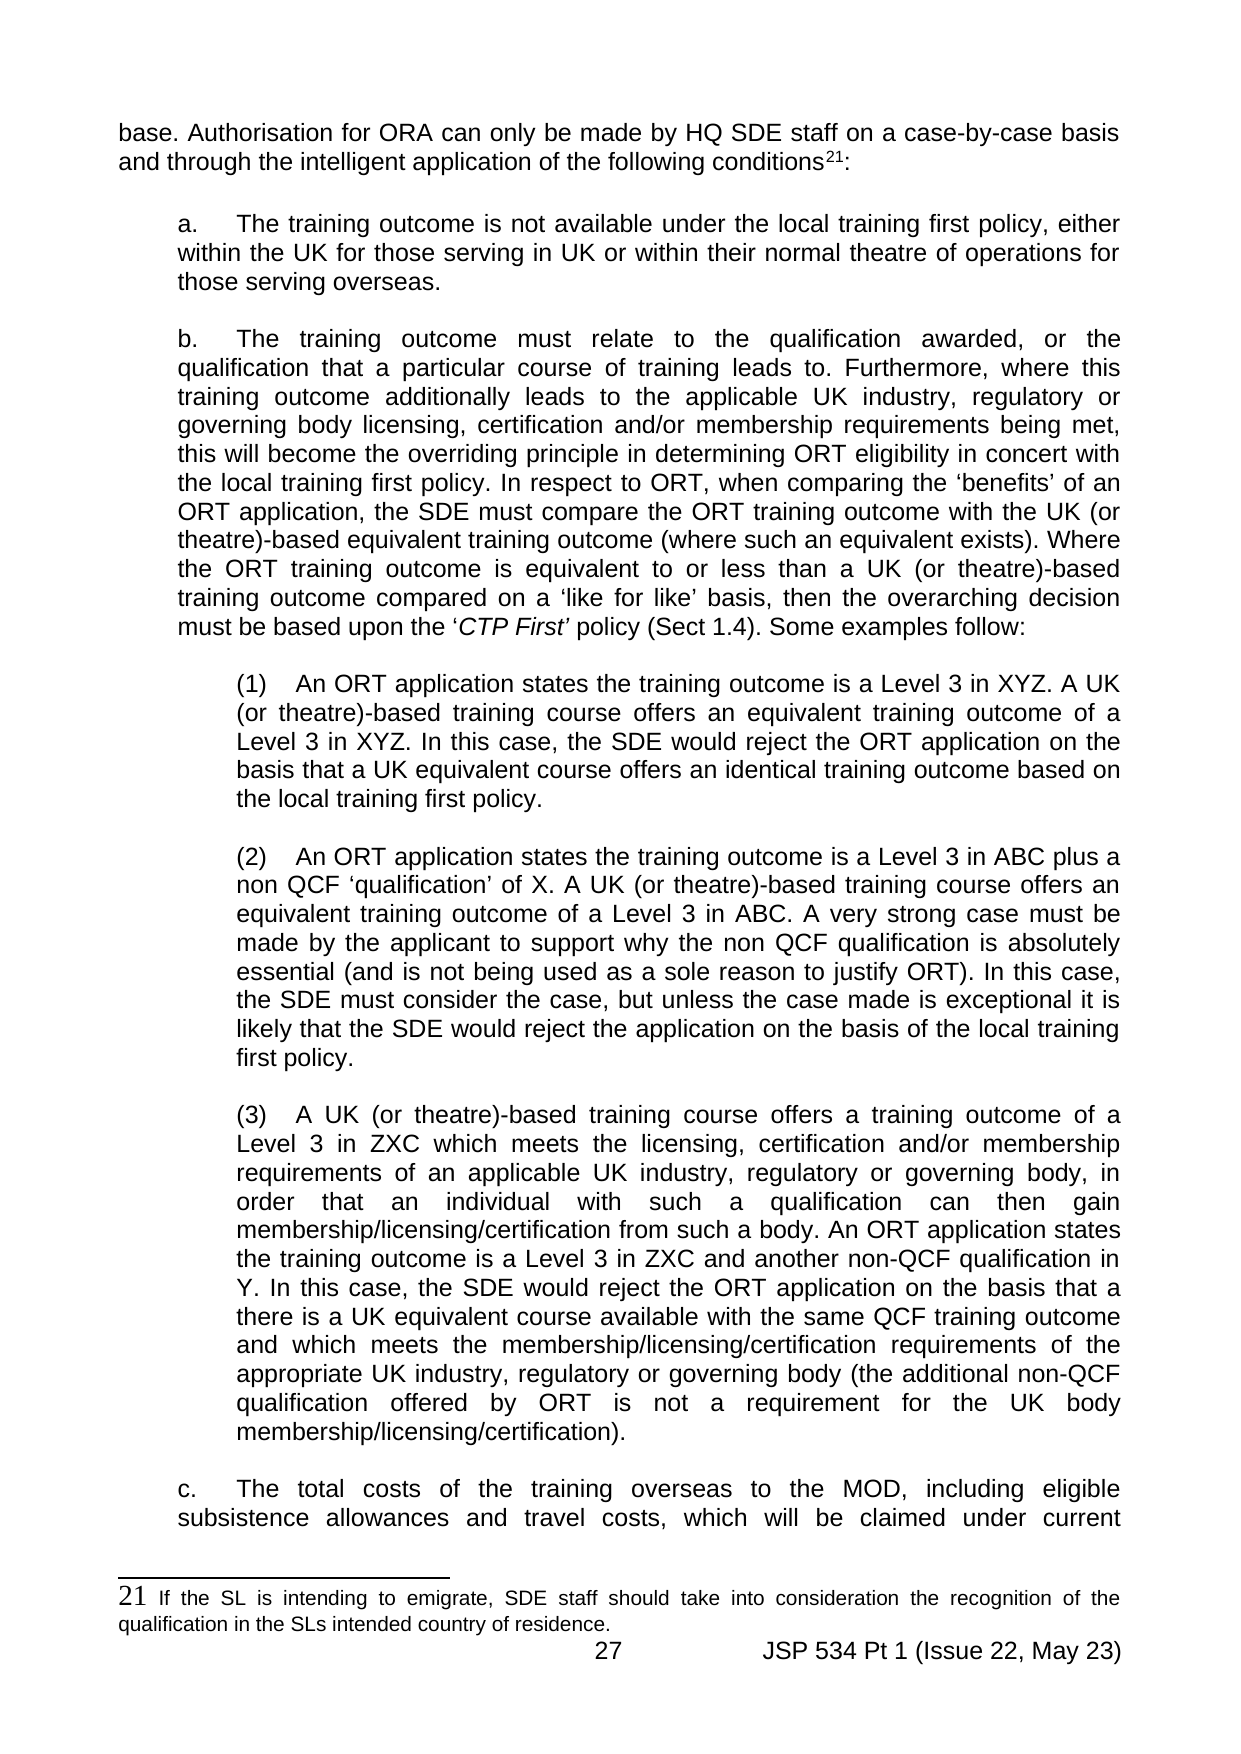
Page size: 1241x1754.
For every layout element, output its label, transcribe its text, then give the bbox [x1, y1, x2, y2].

list A UK (or theatre)-based training course offers a training outcome of a Level 3 in ZXC which meets the licensing, certification and/or membership requirements of an applicable UK industry, regulatory or governing body, in order that an individual with such a qualification can then gain membership/licensing/certification from such a body. An ORT application states the training outcome is a Level 3 in ZXC and another non-QCF qualification in Y. In this case, the SDE would reject the ORT application on the basis that a there is a UK equivalent course available with the same QCF training outcome and which meets the membership/licensing/certification requirements of the appropriate UK industry, regulatory or governing body (the additional non-QCF qualification offered by ORT is not a requirement for the UK body membership/licensing/certification). [236, 1100, 1122, 1445]
list An ORT application states the training outcome is a Level 3 in ABC plus a non QCF ‘qualification’ of X. A UK (or theatre)-based training course offers an equivalent training outcome of a Level 3 in ABC. A very strong case must be made by the applicant to support why the non QCF qualification is absolutely essential (and is not being used as a sole reason to justify ORT). In this case, the SDE must consider the case, but unless the case made is exceptional it is likely that the SDE would reject the application on the basis of the local training first policy. [236, 842, 1122, 1072]
list The training outcome must relate to the qualification awarded, or the qualification that a particular course of training leads to. Furthermore, where this training outcome additionally leads to the applicable UK industry, regulatory or governing body licensing, certification and/or membership requirements being met, this will become the overriding principle in determining ORT eligibility in concert with the local training first policy. In respect to ORT, when comparing the ‘benefits’ of an ORT application, the SDE must compare the ORT training outcome with the UK (or theatre)-based equivalent training outcome (where such an equivalent exists). Where the ORT training outcome is equivalent to or less than a UK (or theatre)-based training outcome compared on a ‘like for like’ basis, then the overarching decision must be based upon the ‘CTP First’ policy (Sect 1.4). Some examples follow: [177, 324, 1122, 640]
list The total costs of the training overseas to the MOD, including eligible subsistence allowances and travel costs, which will be claimed under current [177, 1474, 1122, 1532]
list The training outcome is not available under the local training first policy, either within the UK for those serving in UK or within their normal theatre of operations for those serving overseas. [177, 209, 1122, 295]
list base. Authorisation for ORA can only be made by HQ SDE staff on a case-by-case basis and through the intelligent application of the following conditions: [118, 118, 1122, 176]
list An ORT application states the training outcome is a Level 3 in XYZ. A UK (or theatre)-based training course offers an equivalent training outcome of a Level 3 in XYZ. In this case, the SDE would reject the ORT application on the basis that a UK equivalent course offers an identical training outcome based on the local training first policy. [236, 669, 1122, 813]
list If the SL is intending to emigrate, SDE staff should take into consideration the recognition of the qualification in the SLs intended country of residence. [118, 1578, 1122, 1636]
